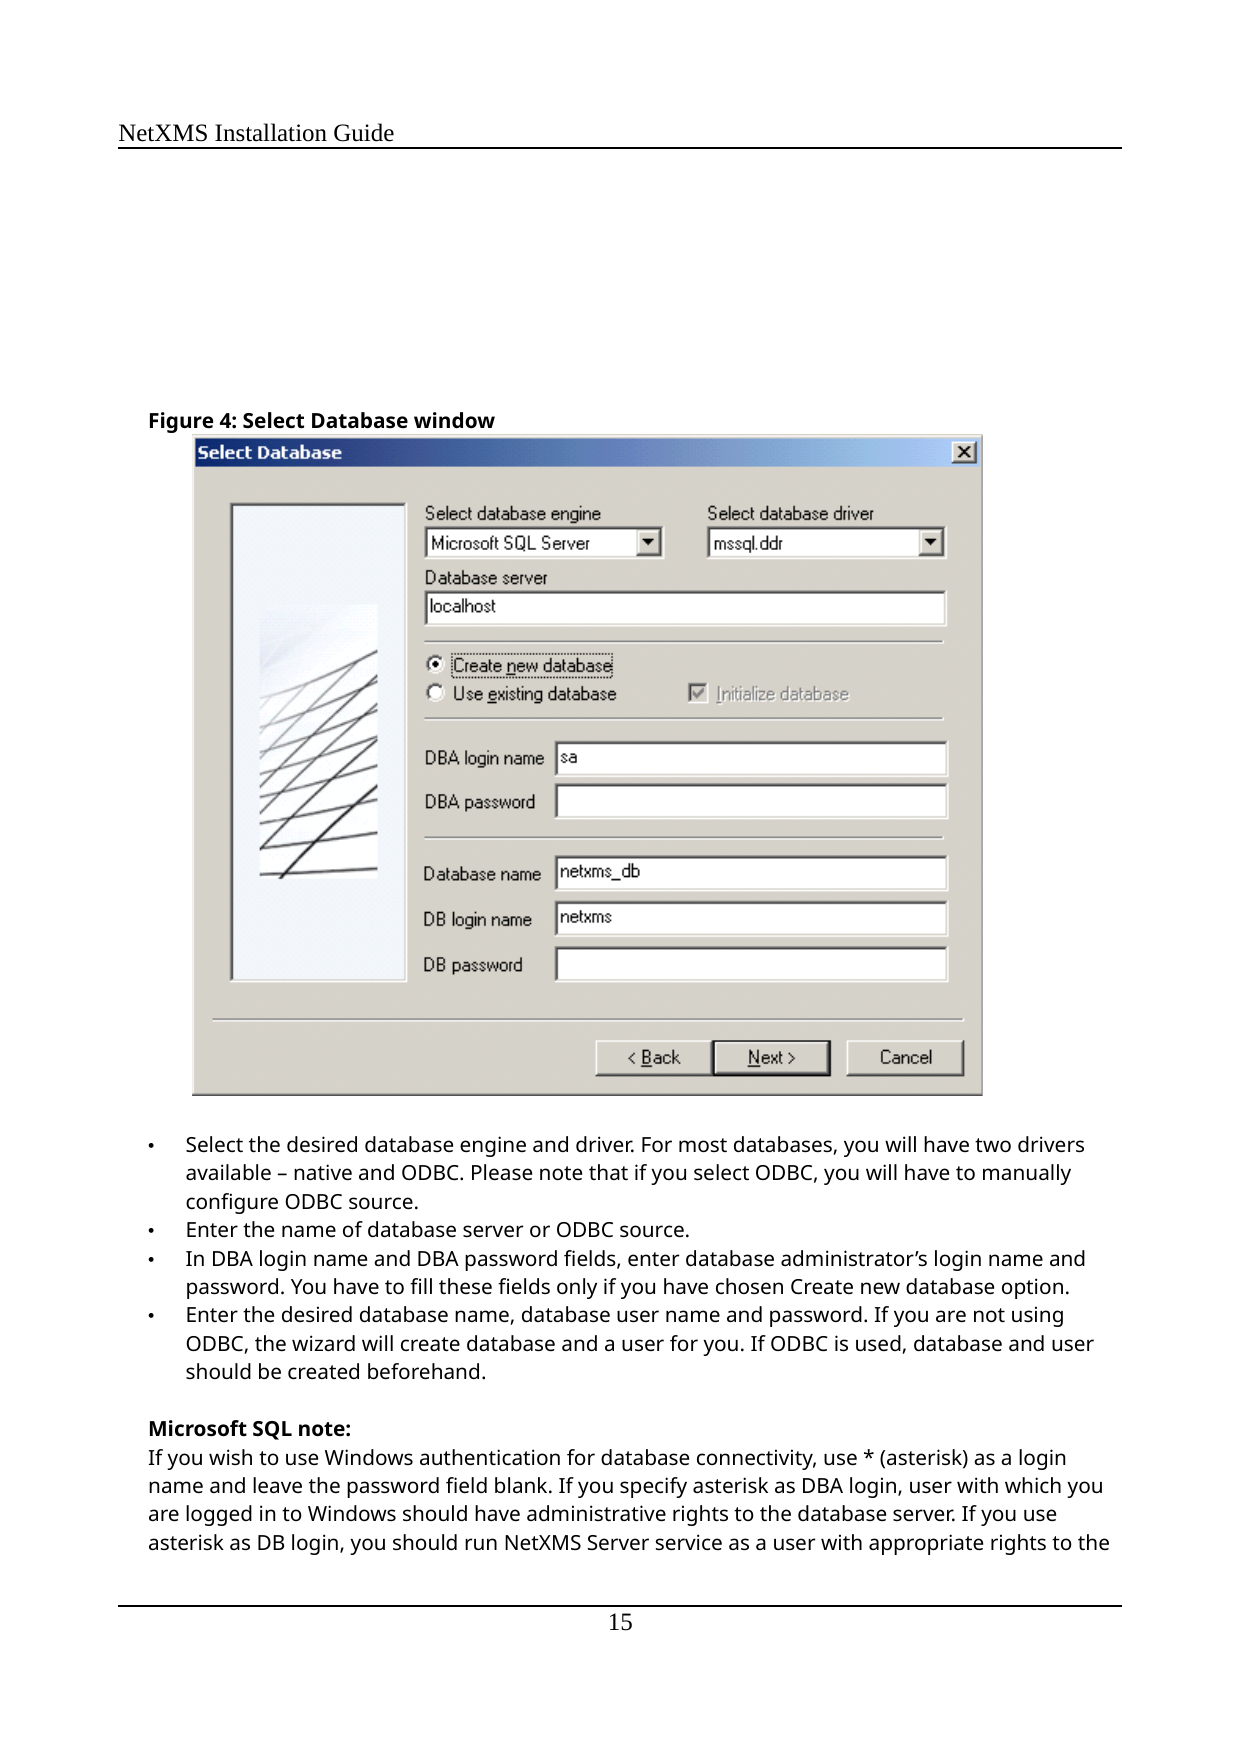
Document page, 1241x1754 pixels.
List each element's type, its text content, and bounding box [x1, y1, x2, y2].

list Select the desired database engine and driver. For most databases, you will have two drivers available – native and ODBC. Please note that if you select ODBC, you will have to manually configure ODBC source. [148, 1130, 1122, 1215]
text Figure 4: Select Database window [148, 406, 1122, 434]
text If you wish to use Windows authentication for database connectivity, use * (asterisk) as a login name and leave the password field blank. If you specify asterisk as DBA login, user with which you are logged in to Windows should have administrative rights to the database server. If you use asterisk as DB login, you should run NetXMS Server service as a user with appropriate rights to the [148, 1443, 1122, 1556]
list In DBA login name and DBA password fields, enter database administrator’s login name and password. You have to fill these fields only if you have chosen Create new database option. [148, 1244, 1122, 1301]
list Enter the desired database name, database user name and password. If you are not using ODBC, the wizard will create database and a user for you. If ODBC is used, database and user should be created beforehand. [148, 1301, 1122, 1386]
list Enter the name of database server or ODBC source. [148, 1215, 1122, 1244]
text Microsoft SQL note: [148, 1414, 1122, 1443]
